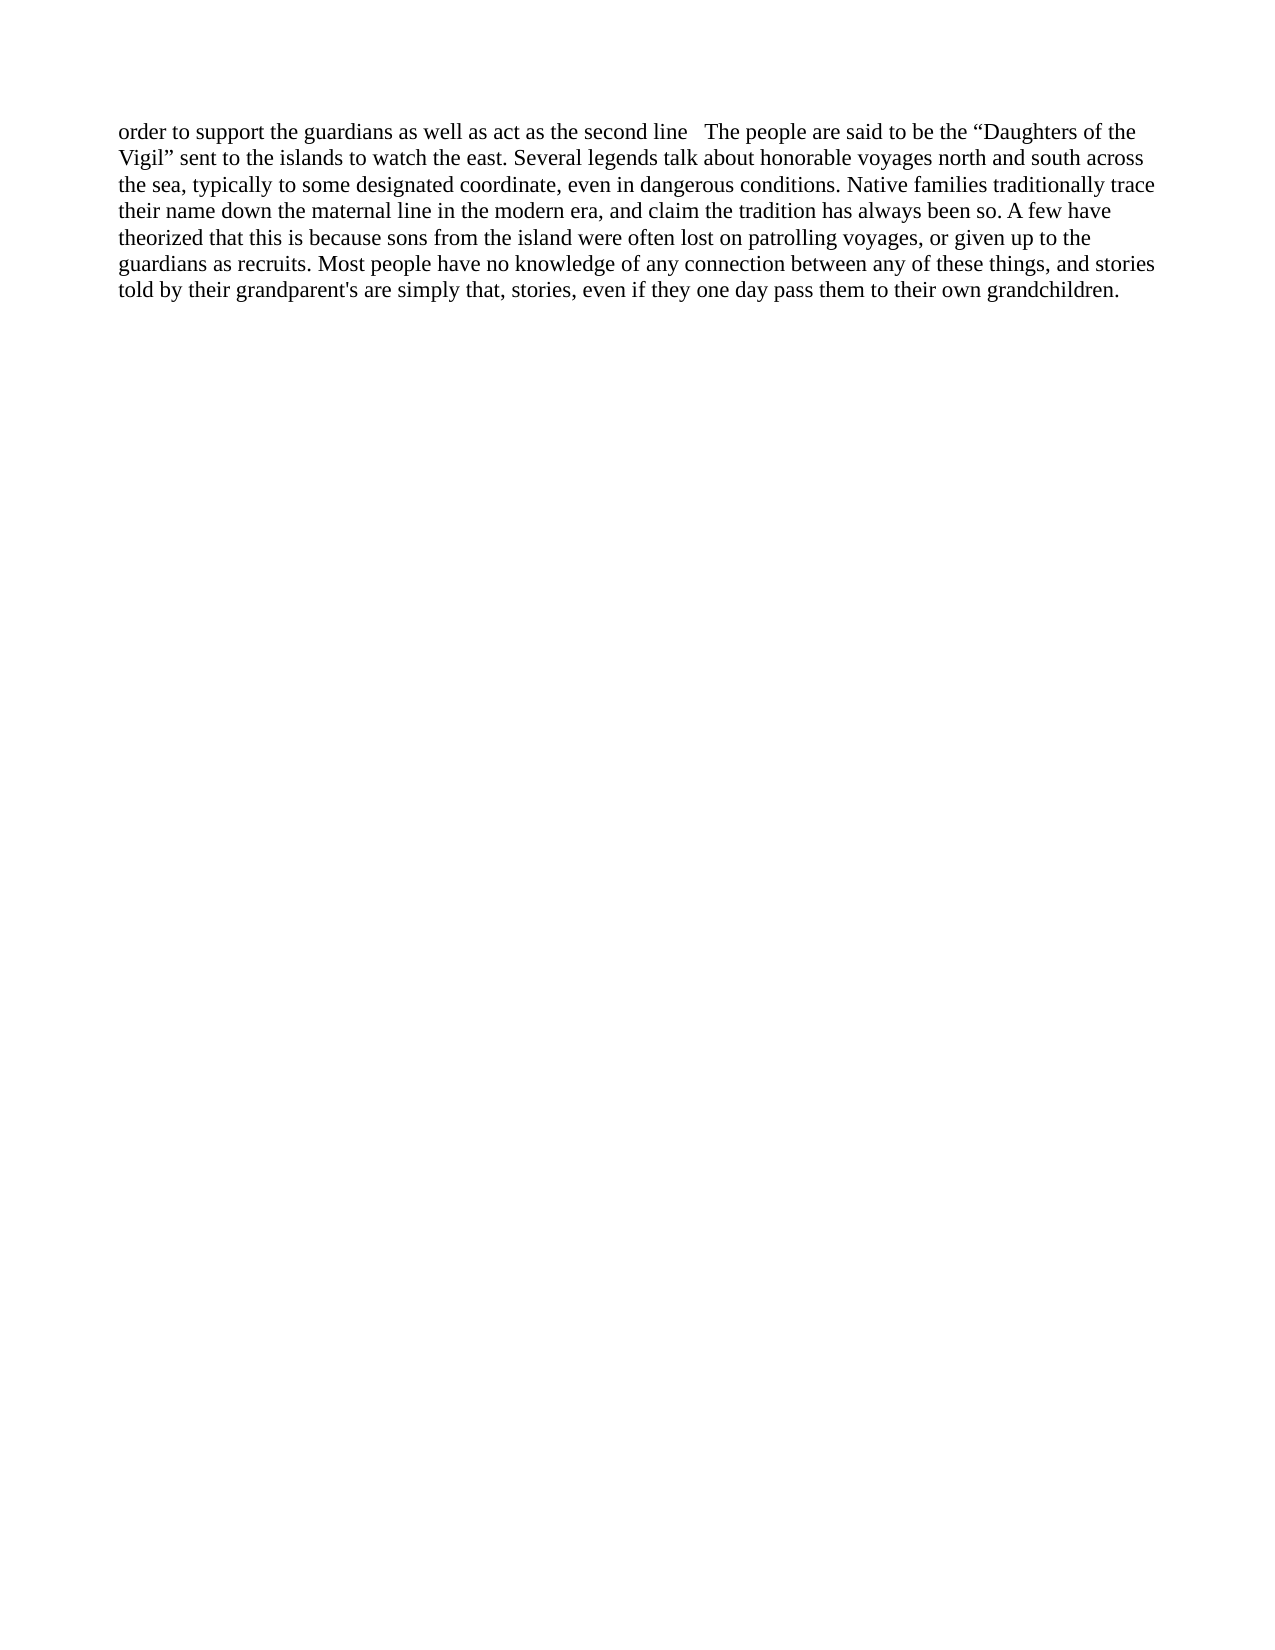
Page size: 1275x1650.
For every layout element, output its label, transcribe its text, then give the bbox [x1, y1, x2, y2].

text order to support the guardians as well as act as the second line The people are said to be the “Daughters of the Vigil” sent to the islands to watch the east. Several legends talk about honorable voyages north and south across the sea, typically to some designated coordinate, even in dangerous conditions. Native families traditionally trace their name down the maternal line in the modern era, and claim the tradition has always been so. A few have theorized that this is because sons from the island were often lost on patrolling voyages, or given up to the guardians as recruits. Most people have no knowledge of any connection between any of these things, and stories told by their grandparent's are simply that, stories, even if they one day pass them to their own grandchildren. [118, 118, 1157, 303]
